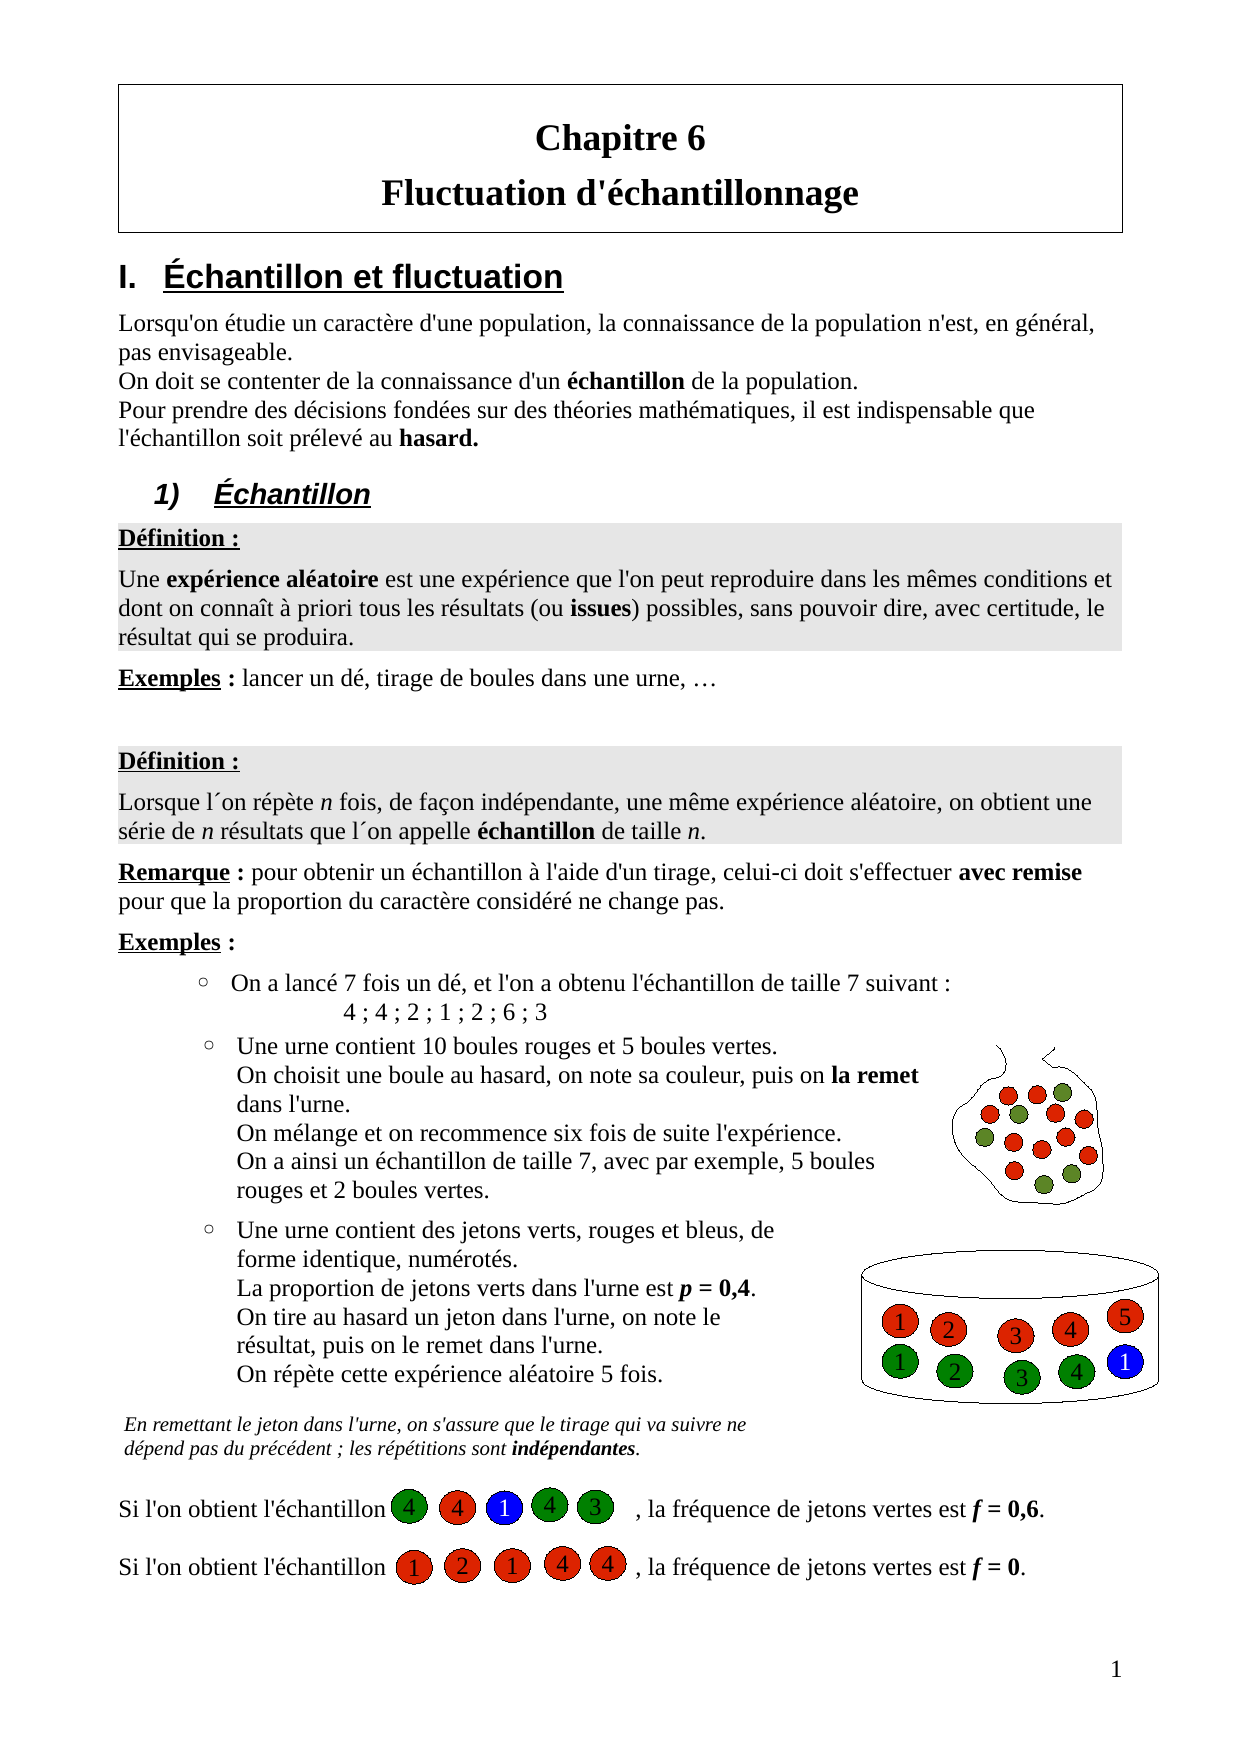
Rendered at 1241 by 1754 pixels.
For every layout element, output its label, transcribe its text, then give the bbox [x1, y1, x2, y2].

text Si l'on obtient l'échantillon , la fréquence de jetons vertes est f = 0. [611, 1552, 1122, 1581]
subtitle Échantillon et fluctuation [118, 257, 1122, 296]
text Si l'on obtient l'échantillon , la fréquence de jetons vertes est f = 0,6. [515, 1494, 587, 1523]
table_header [941, 1026, 1123, 1210]
text Si l'on obtient l'échantillon , la fréquence de jetons vertes est f = 0,6. [118, 1494, 402, 1523]
text Exemples : [118, 927, 1122, 956]
text Remarque : pour obtenir un échantillon à l'aide d'un tirage, celui-ci doit s'effectuer avec remise pour que la proportion du caractère considéré ne change pas. [118, 857, 1122, 914]
text On doit se contenter de la connaissance d'un échantillon de la population. [118, 366, 1122, 395]
text Lorsqu'on étudie un caractère d'une population, la connaissance de la population n'est, en général, pas envisageable. [118, 308, 1122, 366]
text Exemples : lancer un dé, tirage de boules dans une urne, … [118, 663, 1122, 692]
text Lorsque l´on répète n fois, de façon indépendante, une même expérience aléatoire, on obtient une série de n résultats que l´on appelle échantillon de taille n. [118, 787, 1122, 844]
subtitle Échantillon [153, 477, 1122, 511]
text Pour prendre des décisions fondées sur des théories mathématiques, il est indispensable que l'échantillon soit prélevé au hasard. [118, 395, 1122, 452]
text Si l'on obtient l'échantillon , la fréquence de jetons vertes est f = 0. [118, 1552, 404, 1581]
text Définition : [118, 746, 1122, 774]
list On a lancé 7 fois un dé, et l'on a obtenu l'échantillon de taille 7 suivant : [193, 968, 1122, 997]
table_header Une urne contient 10 boules rouges et 5 boules vertes. On choisit une boule au hasard, on note sa couleur, puis on la remet dans l'urne. On mélange et on recommence six fois de suite l'expérience. On a ainsi un échantillon de taille 7, avec par exemple, 5 boules rouges et 2 boules vertes. [118, 1026, 941, 1210]
table_header Chapitre 6 Fluctuation d'échantillonnage [119, 85, 1122, 232]
text Si l'on obtient l'échantillon , la fréquence de jetons vertes est f = 0,6. [604, 1494, 1122, 1523]
text Définition : [118, 523, 1122, 552]
list 4 ; 4 ; 2 ; 1 ; 2 ; 6 ; 3 [306, 997, 1122, 1026]
text Une expérience aléatoire est une expérience que l'on peut reproduire dans les mêmes conditions et dont on connaît à priori tous les résultats (ou issues) possibles, sans pouvoir dire, avec certitude, le résultat qui se produira. [118, 564, 1122, 651]
table_header Une urne contient des jetons verts, rouges et bleus, de forme identique, numérotés. La proportion de jetons verts dans l'urne est p = 0,4. On tire au hasard un jeton dans l'urne, on note le résultat, puis on le remet dans l'urne. On répète cette expérience aléatoire 5 fois. En remettant le jeton dans l'urne, on s'assure que le tirage qui va suivre ne dépend pas du précédent ; les répétitions sont indépendantes. [118, 1210, 812, 1466]
table_header [812, 1210, 1123, 1466]
